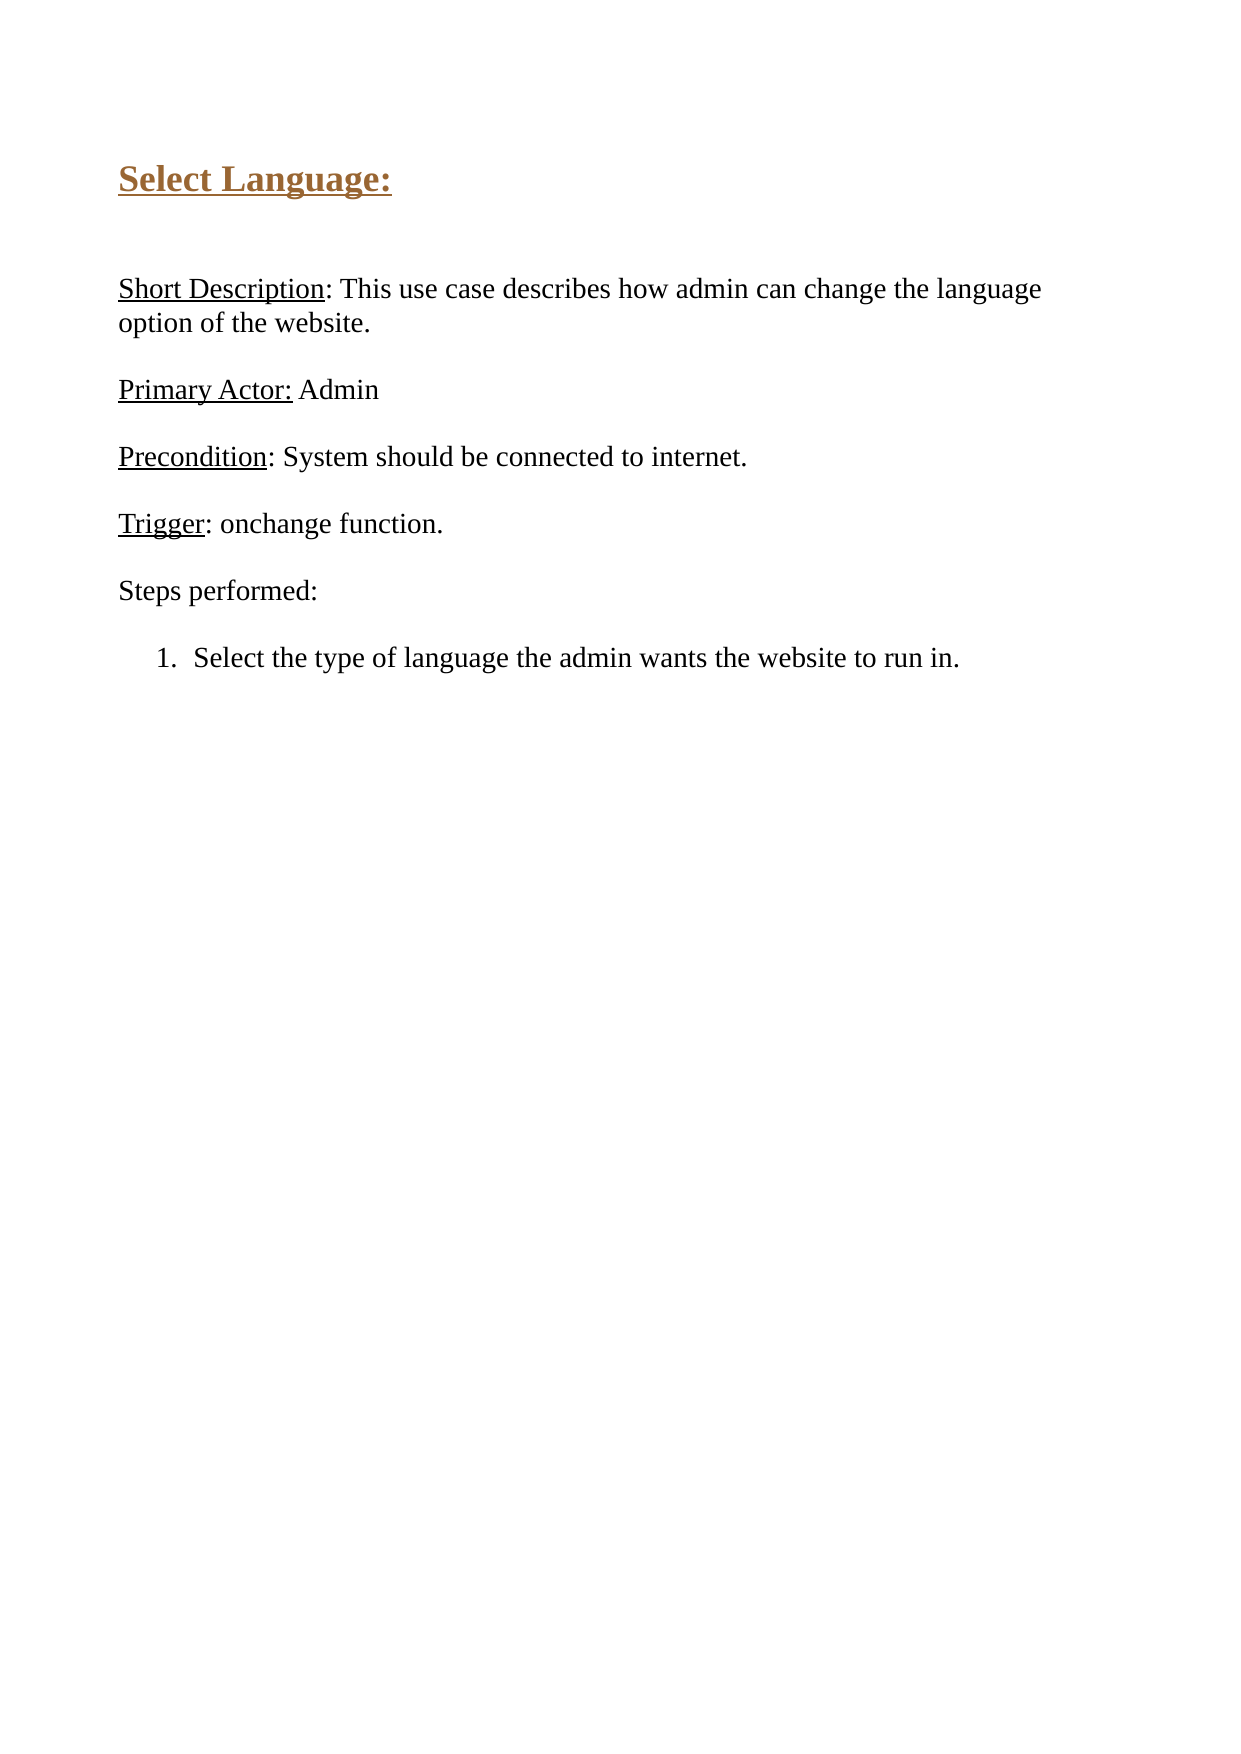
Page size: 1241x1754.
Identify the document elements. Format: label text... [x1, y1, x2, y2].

list Select the type of language the admin wants the website to run in. [156, 640, 1122, 674]
text Select Language: [118, 156, 1122, 199]
text Short Description: This use case describes how admin can change the language option of the website. Primary Actor: Admin [118, 271, 1122, 406]
text Precondition: System should be connected to internet. Trigger: onchange function. Steps performed: [118, 406, 1122, 607]
